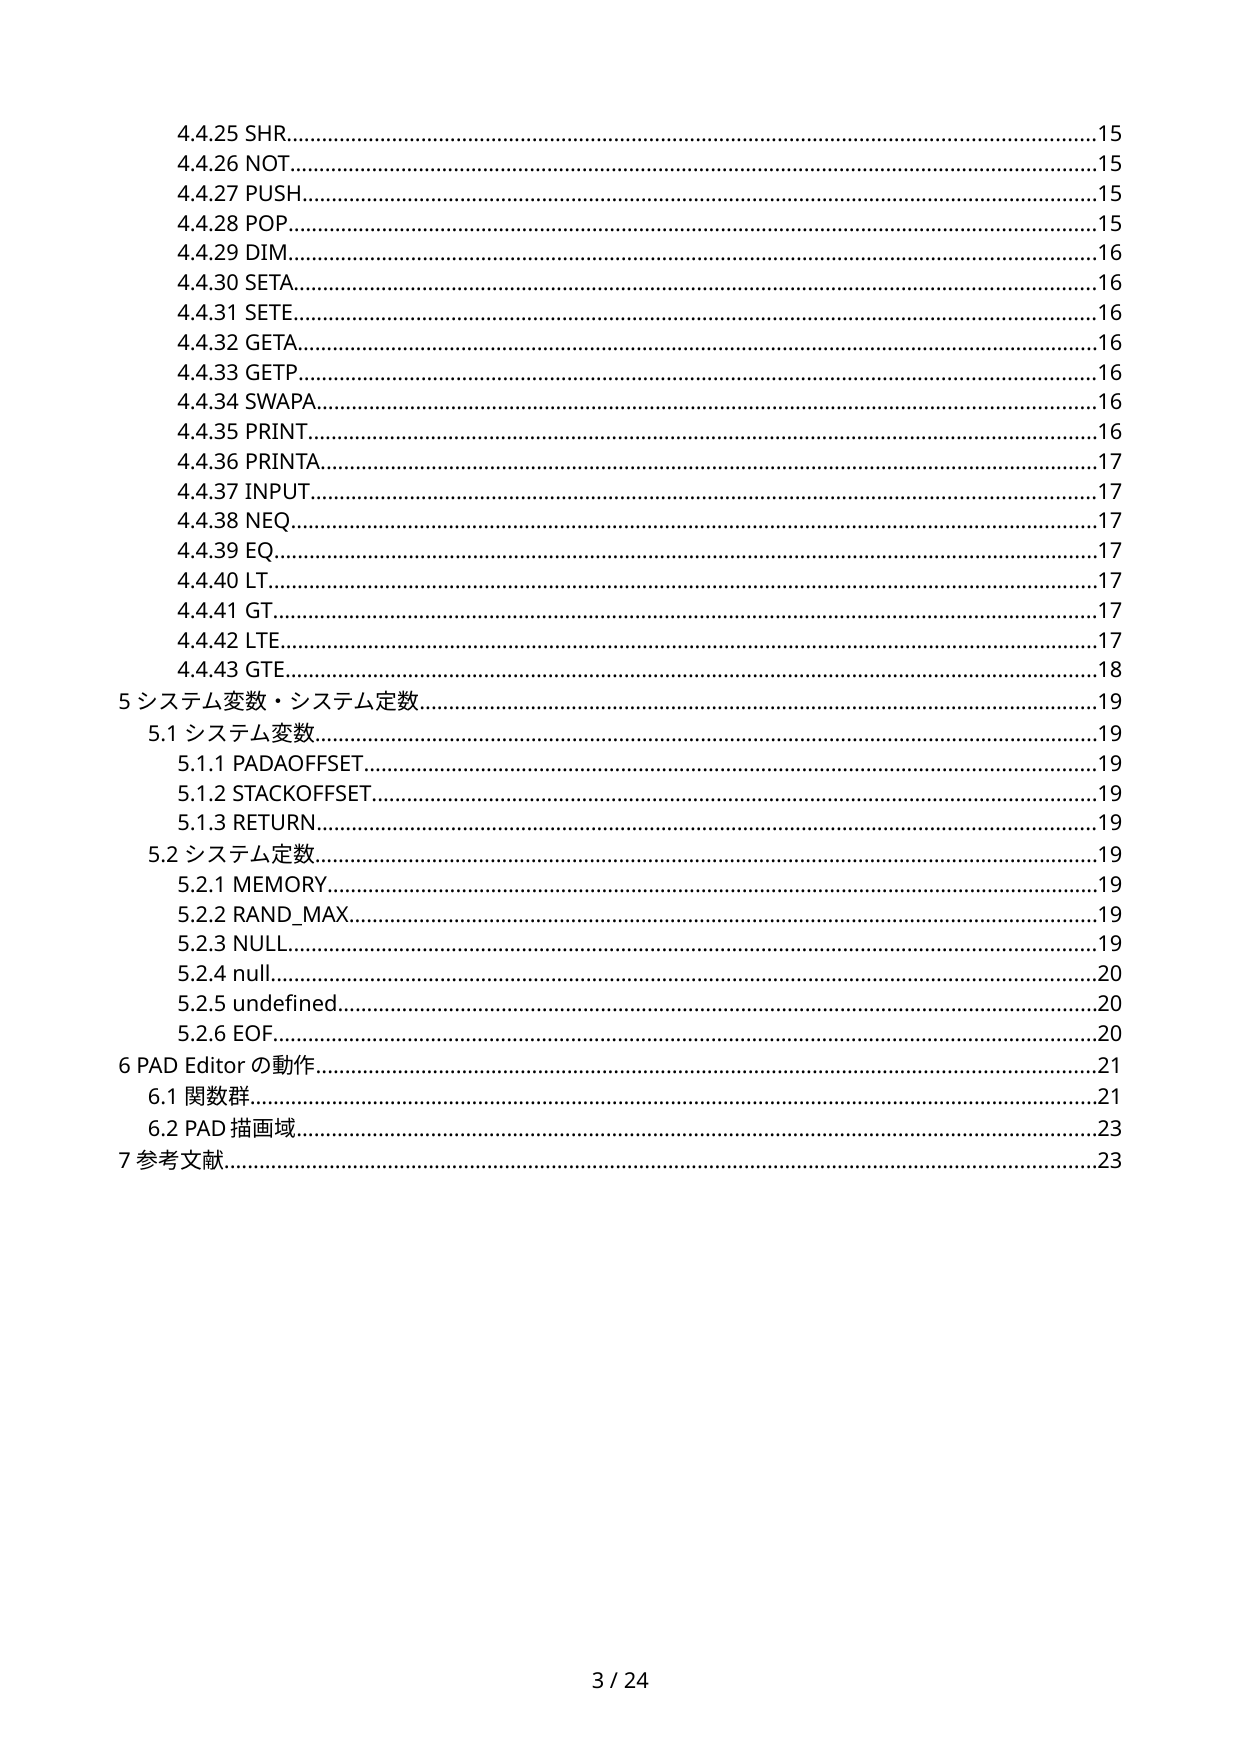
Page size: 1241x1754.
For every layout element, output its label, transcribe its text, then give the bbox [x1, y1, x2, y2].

text 5.2 システム定数 19 [148, 837, 1122, 869]
text 5.1.1 PADAOFFSET 19 [177, 748, 1122, 777]
text 5.1.3 RETURN 19 [177, 807, 1122, 837]
text 4.4.38 NEQ 17 [177, 505, 1122, 535]
text 4.4.30 SETA 16 [177, 267, 1122, 297]
text 4.4.43 GTE 18 [177, 654, 1122, 684]
text 4.4.34 SWAPA 16 [177, 386, 1122, 416]
text 4.4.31 SETE 16 [177, 297, 1122, 327]
text 5.2.1 MEMORY 19 [177, 869, 1122, 899]
text 5.2.2 RAND_MAX 19 [177, 899, 1122, 928]
text 5.2.5 undefined 20 [177, 988, 1122, 1018]
text 4.4.26 NOT 15 [177, 148, 1122, 178]
text 4.4.40 LT 17 [177, 565, 1122, 595]
text 4.4.37 INPUT 17 [177, 476, 1122, 505]
text 4.4.28 POP 15 [177, 207, 1122, 237]
text 4.4.35 PRINT 16 [177, 416, 1122, 446]
text 4.4.36 PRINTA 17 [177, 446, 1122, 476]
text 4.4.41 GT 17 [177, 595, 1122, 624]
text 5.1 システム変数 19 [148, 716, 1122, 748]
text 4.4.39 EQ 17 [177, 535, 1122, 565]
text 4.4.42 LTE 17 [177, 624, 1122, 654]
text 5.1.2 STACKOFFSET 19 [177, 777, 1122, 807]
text 5.2.3 NULL 19 [177, 928, 1122, 958]
text 4.4.29 DIM 16 [177, 237, 1122, 267]
text 4.4.33 GETP 16 [177, 356, 1122, 386]
text 4.4.27 PUSH 15 [177, 178, 1122, 207]
text 4.4.25 SHR 15 [177, 118, 1122, 148]
text 5.2.4 null 20 [177, 958, 1122, 988]
text 6.2 PAD描画域 23 [148, 1111, 1122, 1143]
text 5 システム変数・システム定数 19 [118, 684, 1122, 716]
text 7 参考文献 23 [118, 1143, 1122, 1175]
text 6.1 関数群 21 [148, 1079, 1122, 1111]
text 5.2.6 EOF 20 [177, 1018, 1122, 1048]
text 6 PAD Editorの動作 21 [118, 1048, 1122, 1079]
text 4.4.32 GETA 16 [177, 327, 1122, 356]
